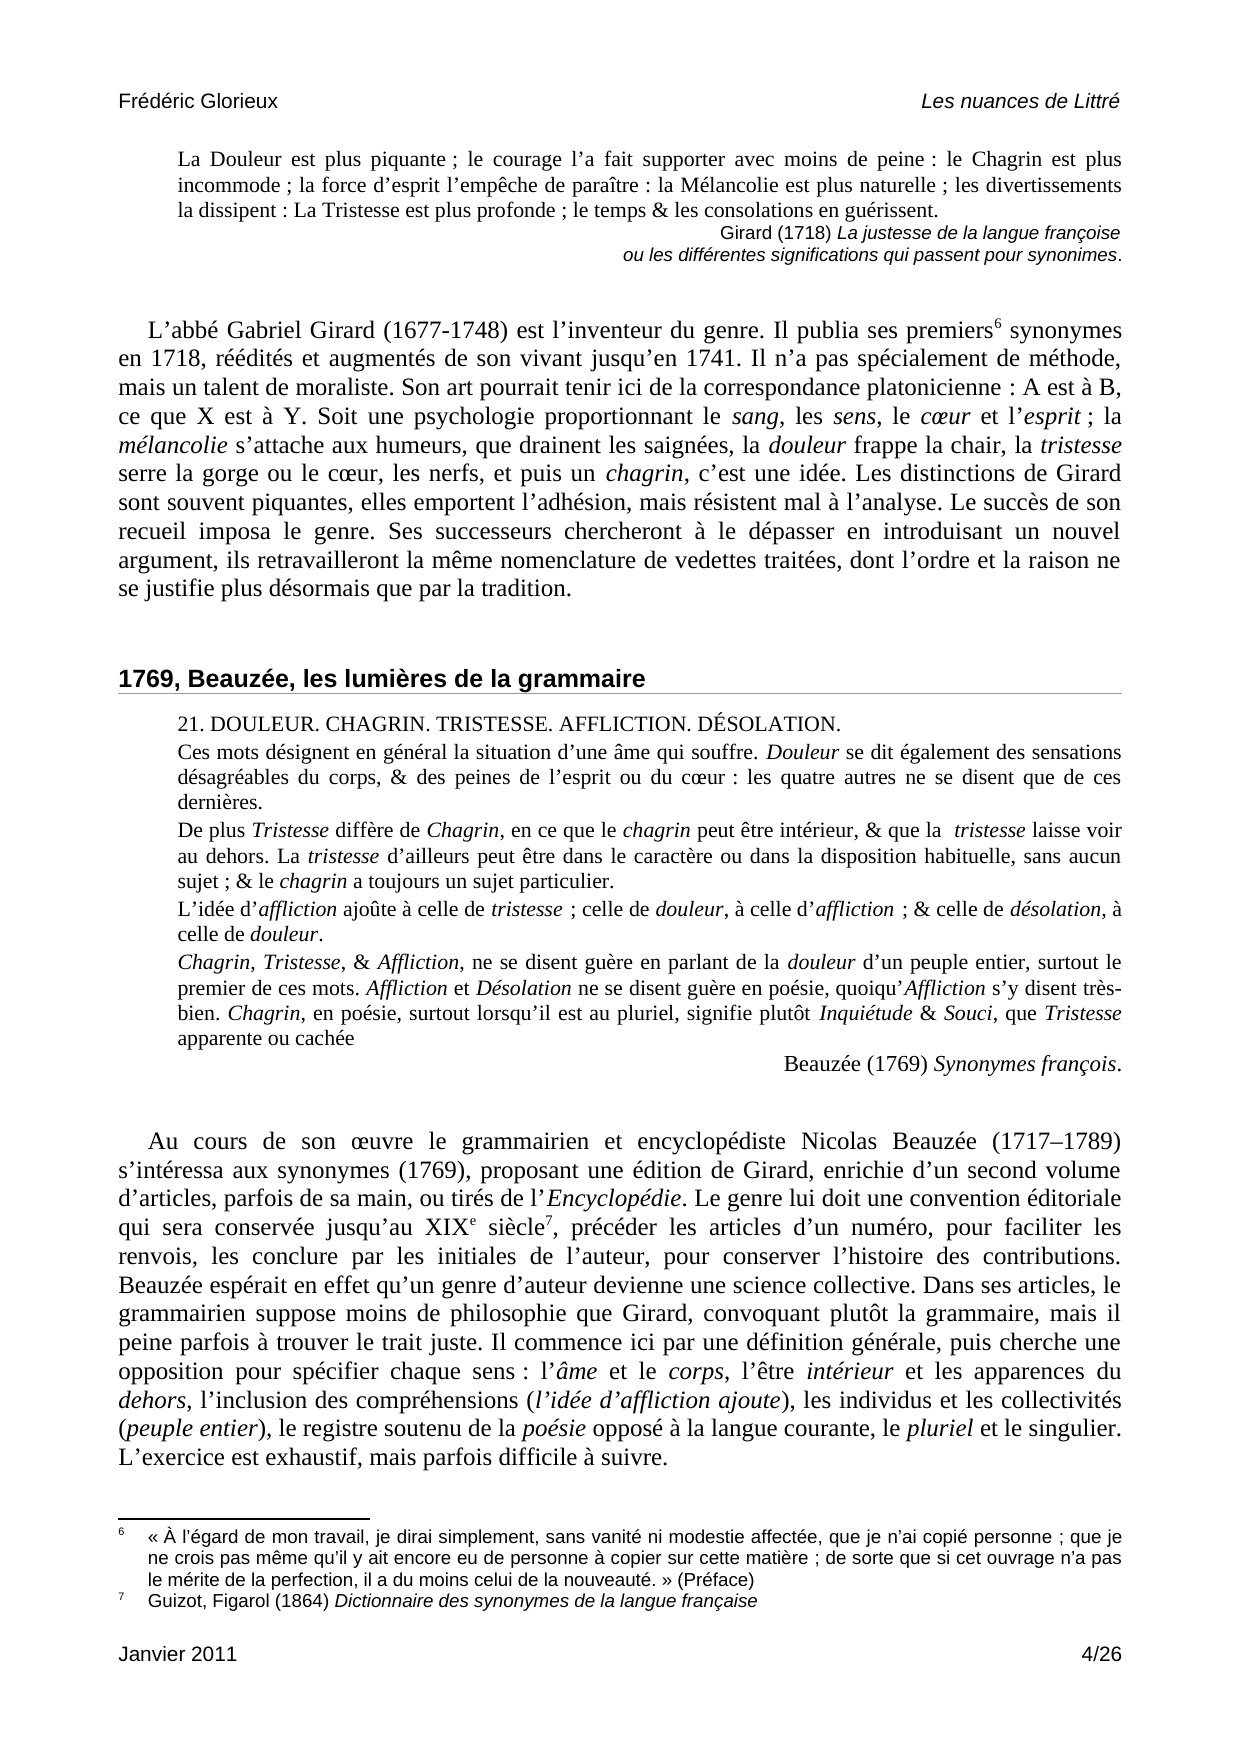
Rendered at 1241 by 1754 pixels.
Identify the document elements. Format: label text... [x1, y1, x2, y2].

subtitle 1769, Beauzée, les lumières de la grammaire [118, 664, 1122, 693]
text 21. DOULEUR. CHAGRIN. TRISTESSE. AFFLICTION. DÉSOLATION. [177, 711, 1122, 736]
text Beauzée (1769) Synonymes françois. [236, 1050, 1122, 1076]
text La Douleur est plus piquante ; le courage l’a fait supporter avec moins de peine : le Chagrin est plus incommode ; la force d’esprit l’empêche de paraître : la Mélancolie est plus naturelle ; les divertissements la dissipent : La Tristesse est plus profonde ; le temps & les consolations en guérissent. [177, 146, 1122, 222]
text Au cours de son œuvre le grammairien et encyclopédiste Nicolas Beauzée (1717–1789) s’intéressa aux synonymes (1769), proposant une édition de Girard, enrichie d’un second volume d’articles, parfois de sa main, ou tirés de l’Encyclopédie. Le genre lui doit une convention éditoriale qui sera conservée jusqu’au XIXe siècle, précéder les articles d’un numéro, pour faciliter les renvois, les conclure par les initiales de l’auteur, pour conserver l’histoire des contributions. Beauzée espérait en effet qu’un genre d’auteur devienne une science collective. Dans ses articles, le grammairien suppose moins de philosophie que Girard, convoquant plutôt la grammaire, mais il peine parfois à trouver le trait juste. Il commence ici par une définition générale, puis cherche une opposition pour spécifier chaque sens : l’âme et le corps, l’être intérieur et les apparences du dehors, l’inclusion des compréhensions (l’idée d’affliction ajoute), les individus et les collectivités (peuple entier), le registre soutenu de la poésie opposé à la langue courante, le pluriel et le singulier. L’exercice est exhaustif, mais parfois difficile à suivre. [118, 1126, 1122, 1471]
text De plus Tristesse diffère de Chagrin, en ce que le chagrin peut être intérieur, & que la tristesse laisse voir au dehors. La tristesse d’ailleurs peut être dans le caractère ou dans la disposition habituelle, sans aucun sujet ; & le chagrin a toujours un sujet particulier. [177, 817, 1122, 893]
text Chagrin, Tristesse, & Affliction, ne se disent guère en parlant de la douleur d’un peuple entier, surtout le premier de ces mots. Affliction et Désolation ne se disent guère en poésie, quoiqu’Affliction s’y disent très-bien. Chagrin, en poésie, surtout lorsqu’il est au pluriel, signifie plutôt Inquiétude & Souci, que Tristesse apparente ou cachée [177, 949, 1122, 1050]
text L’idée d’affliction ajoûte à celle de tristesse ; celle de douleur, à celle d’affliction ; & celle de désolation, à celle de douleur. [177, 896, 1122, 946]
text Guizot, Figarol (1864) Dictionnaire des synonymes de la langue française [118, 1590, 1122, 1612]
text L’abbé Gabriel Girard (1677-1748) est l’inventeur du genre. Il publia ses premiers synonymes en 1718, réédités et augmentés de son vivant jusqu’en 1741. Il n’a pas spécialement de méthode, mais un talent de moraliste. Son art pourrait tenir ici de la correspondance platonicienne : A est à B, ce que X est à Y. Soit une psychologie proportionnant le sang, les sens, le cœur et l’esprit ; la mélancolie s’attache aux humeurs, que drainent les saignées, la douleur frappe la chair, la tristesse serre la gorge ou le cœur, les nerfs, et puis un chagrin, c’est une idée. Les distinctions de Girard sont souvent piquantes, elles emportent l’adhésion, mais résistent mal à l’analyse. Le succès de son recueil imposa le genre. Ses successeurs chercheront à le dépasser en introduisant un nouvel argument, ils retravailleront la même nomenclature de vedettes traitées, dont l’ordre et la raison ne se justifie plus désormais que par la tradition. [118, 315, 1122, 602]
text Girard (1718) La justesse de la langue françoise ou les différentes significations qui passent pour synonimes. [236, 222, 1122, 265]
text Ces mots désignent en général la situation d’une âme qui souffre. Douleur se dit également des sensations désagréables du corps, & des peines de l’esprit ou du cœur : les quatre autres ne se disent que de ces dernières. [177, 739, 1122, 814]
text « À l’égard de mon travail, je dirai simplement, sans vanité ni modestie affectée, que je n’ai copié personne ; que je ne crois pas même qu’il y ait encore eu de personne à copier sur cette matière ; de sorte que si cet ouvrage n’a pas le mérite de la perfection, il a du moins celui de la nouveauté. » (Préface) [118, 1525, 1122, 1590]
